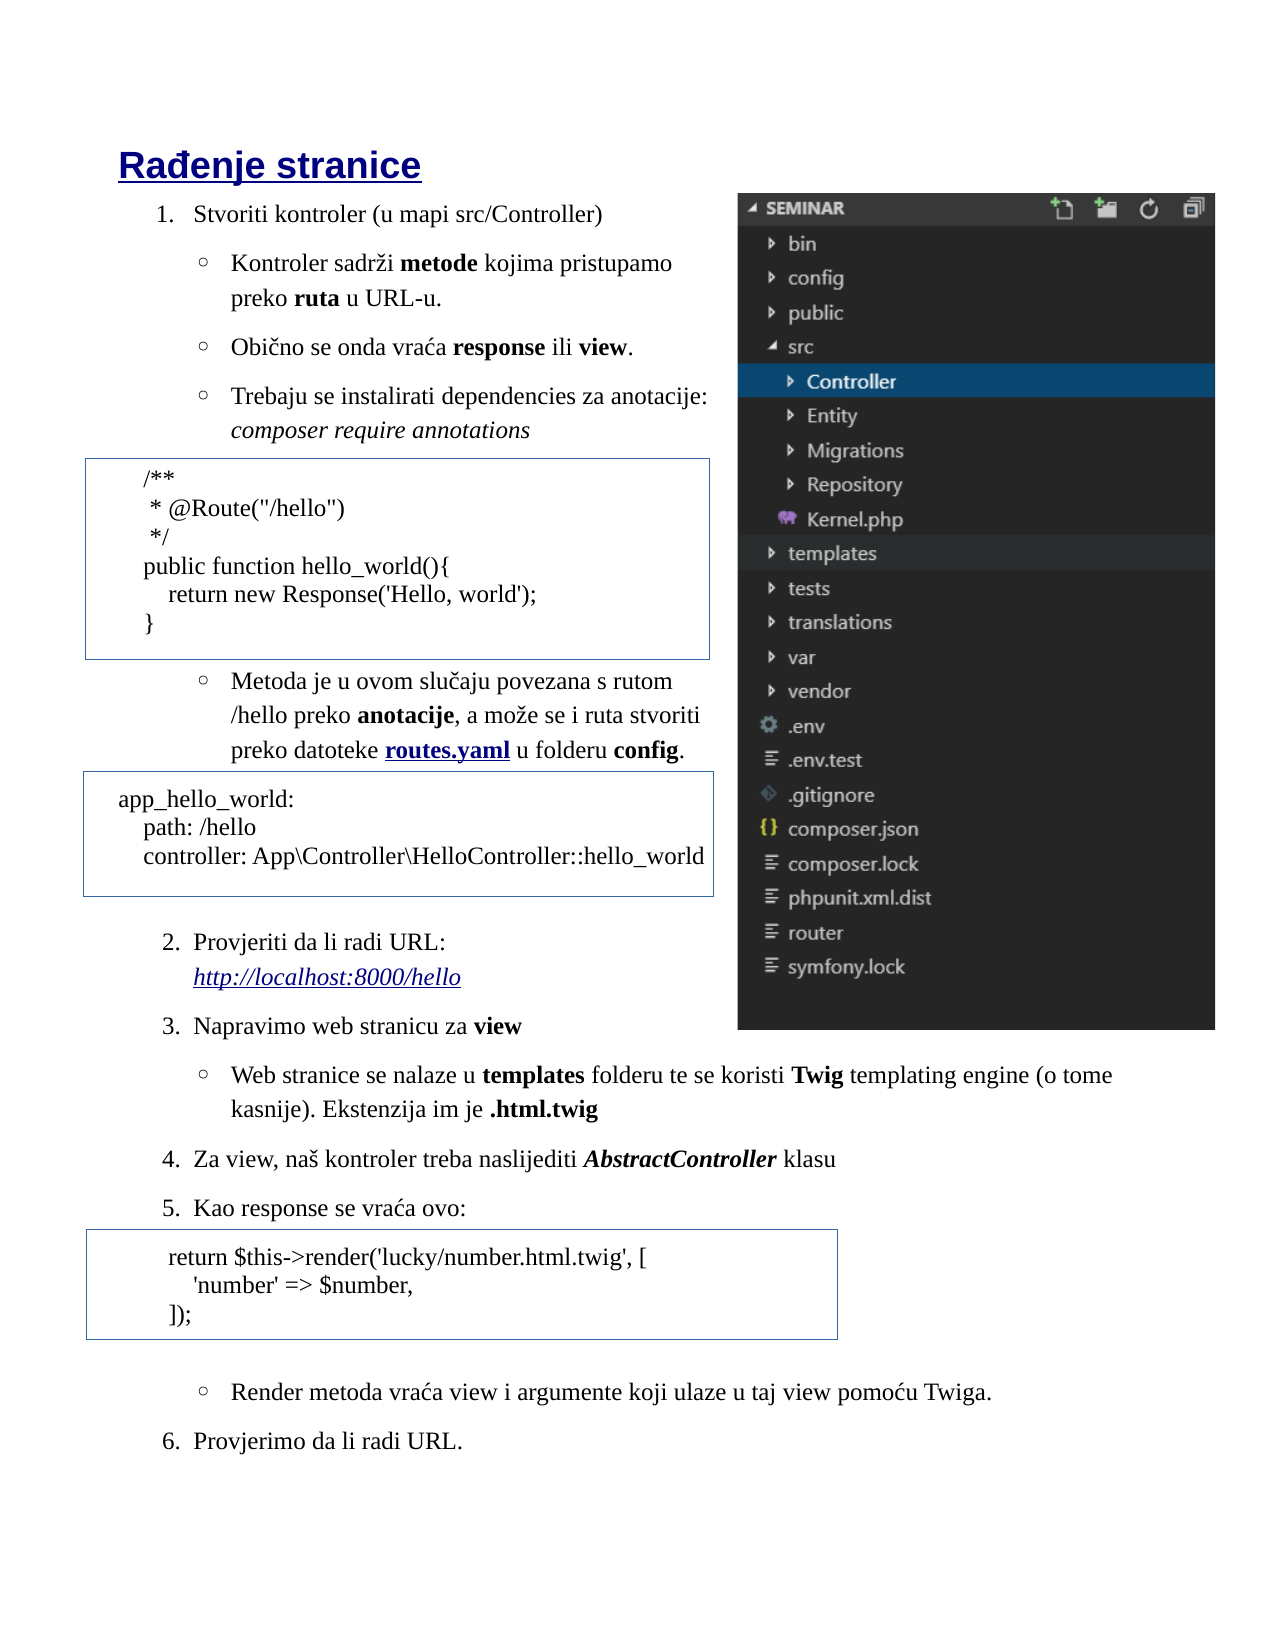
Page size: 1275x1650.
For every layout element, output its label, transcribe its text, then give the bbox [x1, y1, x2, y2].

picture [737, 193, 1216, 1030]
list Kontroler sadrži metode kojima pristupamo preko ruta u URL-u. [193, 248, 737, 312]
text public function hello_world(){ [118, 551, 709, 579]
list Napravimo web stranicu za view [156, 1011, 1157, 1040]
list Provjeriti da li radi URL: http://localhost:8000/hello [156, 927, 737, 991]
text [710, 551, 737, 579]
text /** [118, 464, 709, 493]
text } [118, 608, 709, 637]
list Provjerimo da li radi URL. [156, 1426, 1157, 1455]
text [710, 522, 737, 551]
text return $this->render('lucky/number.html.twig', [ [118, 1242, 837, 1271]
list Kao response se vraća ovo: [156, 1193, 1157, 1221]
list Stvoriti kontroler (u mapi src/Controller) [156, 199, 737, 228]
text 'number' => $number, [118, 1271, 837, 1299]
text [838, 1299, 1157, 1328]
list Trebaju se instalirati dependencies za anotacije: composer require annotations [193, 381, 737, 444]
text * @Route("/hello") [118, 493, 709, 522]
text [710, 579, 737, 608]
text [838, 1242, 1157, 1271]
text [710, 608, 737, 637]
text [838, 1271, 1157, 1299]
list Za view, naš kontroler treba naslijediti AbstractController klasu [156, 1144, 1157, 1172]
text ]); [118, 1299, 837, 1328]
subtitle Rađenje stranice [118, 143, 1157, 187]
text */ [118, 522, 709, 551]
text [710, 493, 737, 522]
text return new Response('Hello, world'); [118, 579, 709, 608]
list Render metoda vraća view i argumente koji ulaze u taj view pomoću Twiga. [193, 1377, 1157, 1406]
text controller: App\Controller\HelloController::hello_world [118, 841, 713, 870]
text [710, 464, 737, 493]
list Obično se onda vraća response ili view. [193, 332, 737, 361]
text [714, 784, 737, 812]
text [714, 812, 737, 841]
list Metoda je u ovom slučaju povezana s rutom /hello preko anotacije, a može se i ruta stvoriti preko datoteke routes.yaml u folderu config. [193, 666, 737, 763]
text app_hello_world: [118, 784, 713, 812]
list Web stranice se nalaze u templates folderu te se koristi Twig templating engine (o tome kasnije). Ekstenzija im je .html.twig [193, 1060, 1157, 1123]
text path: /hello [118, 812, 713, 841]
